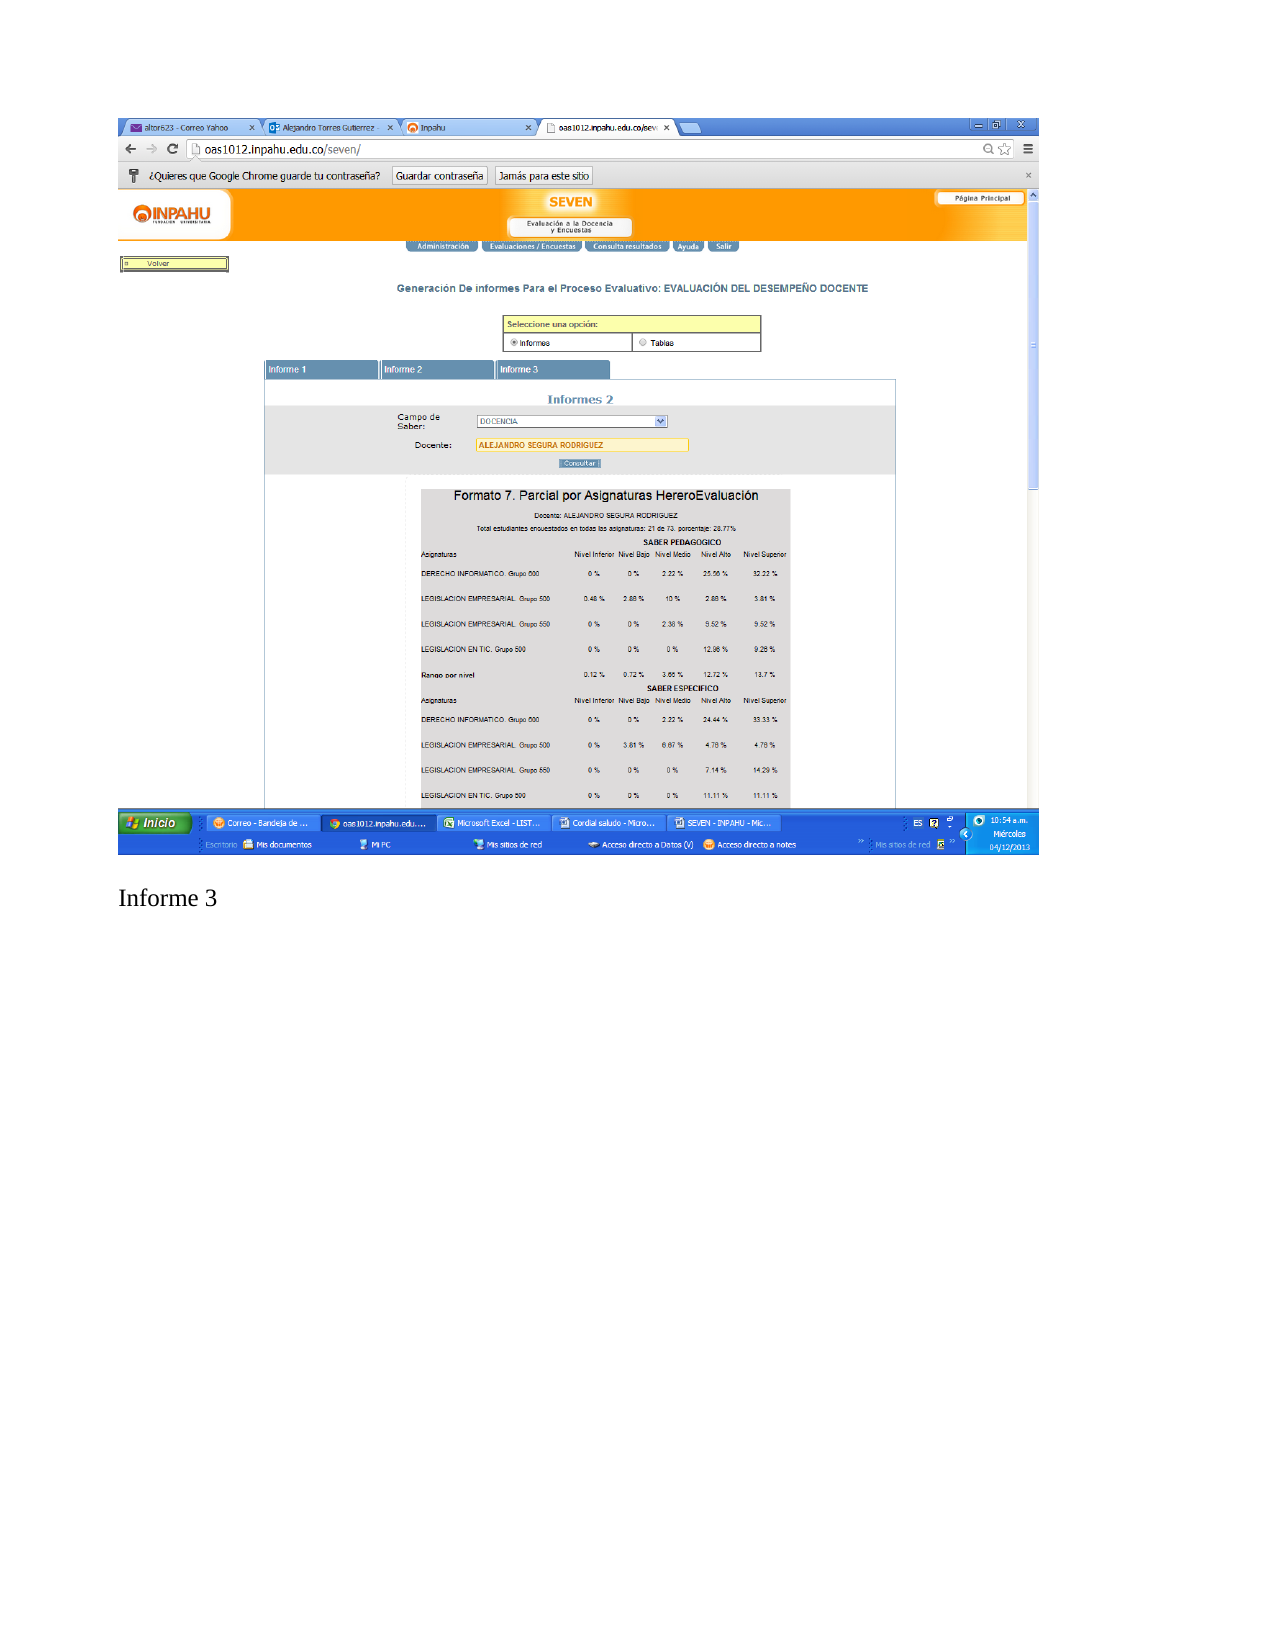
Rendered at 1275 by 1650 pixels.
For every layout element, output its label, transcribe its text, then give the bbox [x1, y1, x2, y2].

picture [118, 118, 1039, 855]
text Informe 3 [118, 883, 1157, 912]
